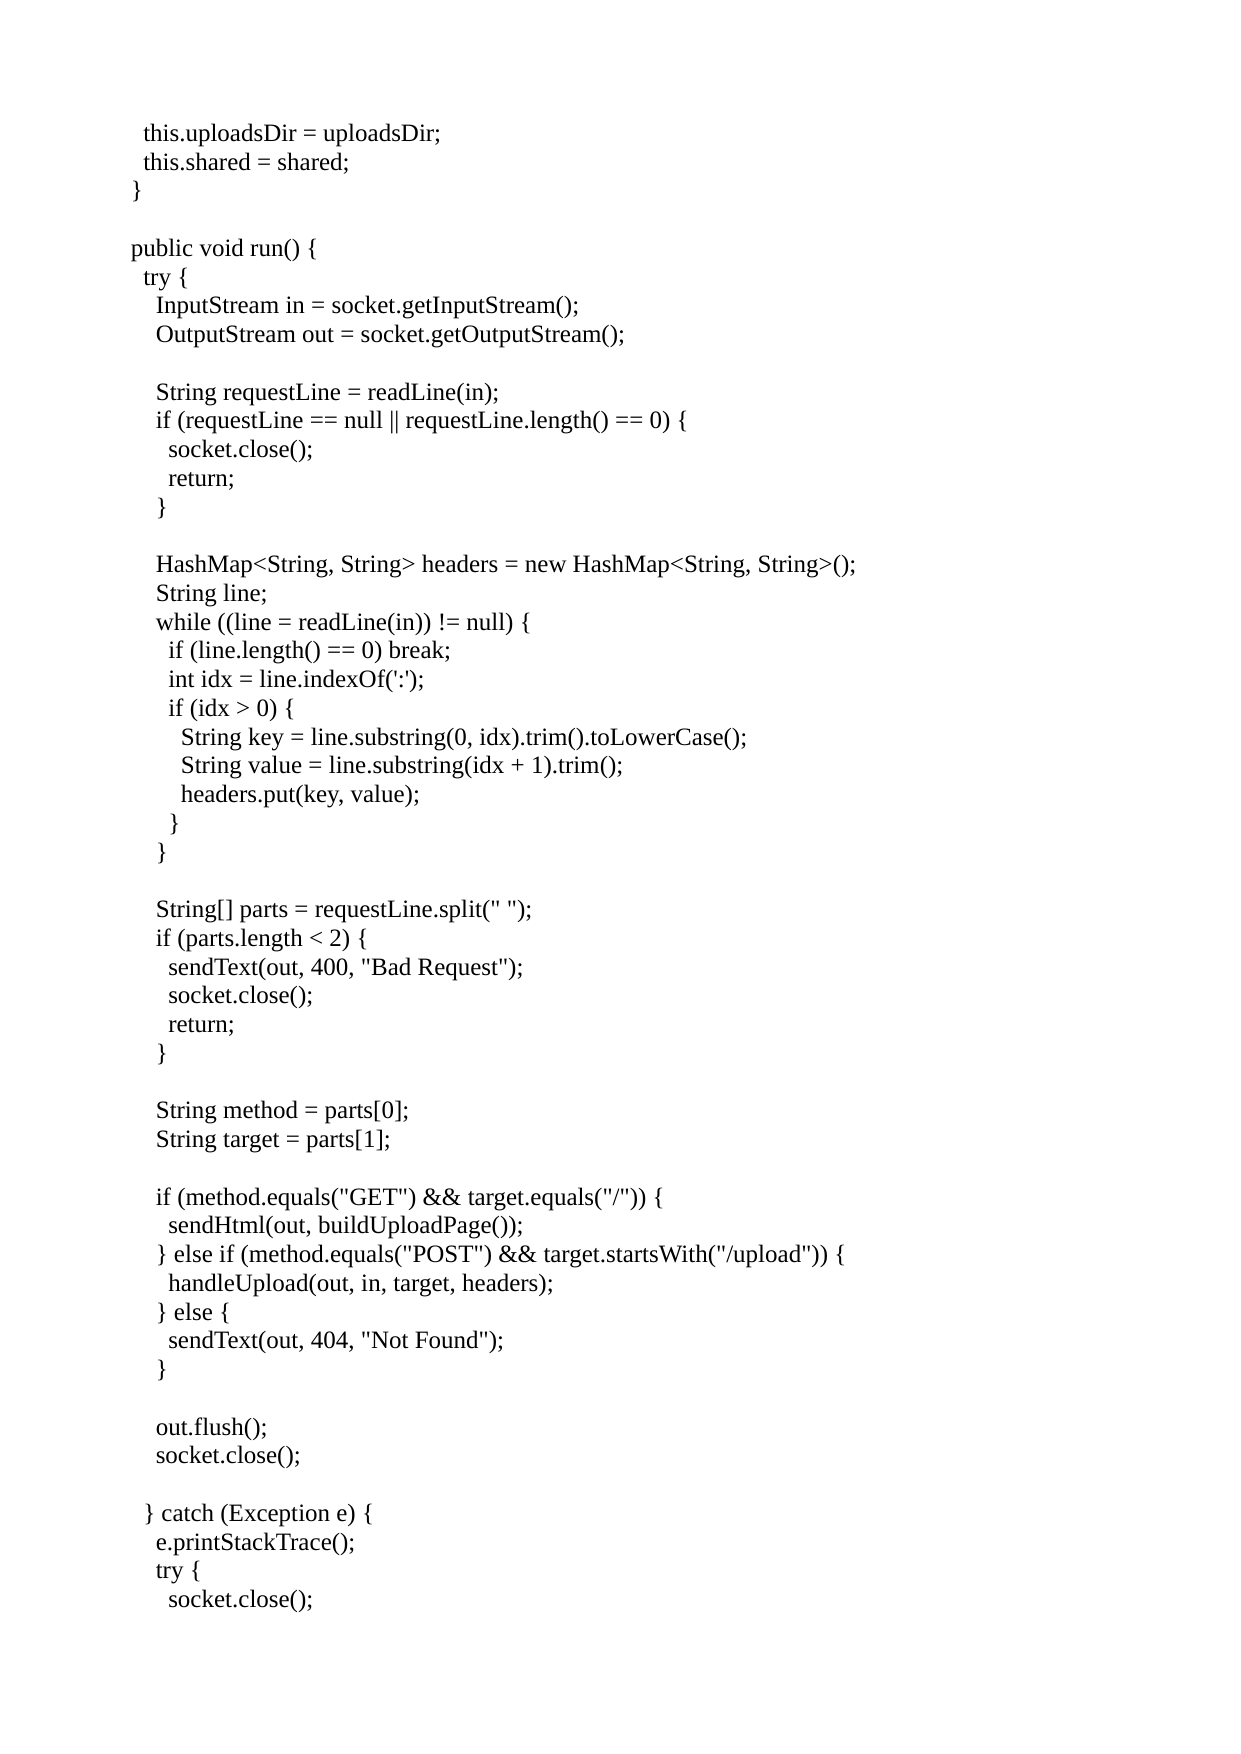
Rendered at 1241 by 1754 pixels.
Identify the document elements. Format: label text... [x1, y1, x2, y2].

text e.printStackTrace(); [118, 1527, 1122, 1556]
text return; [118, 1009, 1122, 1038]
text } [118, 1038, 1122, 1067]
text } else if (method.equals("POST") && target.startsWith("/upload")) { [118, 1239, 1122, 1268]
text int idx = line.indexOf(':'); [118, 664, 1122, 693]
text socket.close(); [118, 1584, 1122, 1613]
text this.shared = shared; [118, 147, 1122, 176]
text socket.close(); [118, 434, 1122, 463]
text if (idx > 0) { [118, 693, 1122, 722]
text } [118, 492, 1122, 521]
text out.flush(); [118, 1412, 1122, 1441]
text String requestLine = readLine(in); [118, 377, 1122, 406]
text sendHtml(out, buildUploadPage()); [118, 1211, 1122, 1239]
text headers.put(key, value); [118, 779, 1122, 808]
text while ((line = readLine(in)) != null) { [118, 607, 1122, 636]
text if (requestLine == null || requestLine.length() == 0) { [118, 406, 1122, 434]
text if (line.length() == 0) break; [118, 636, 1122, 664]
text InputStream in = socket.getInputStream(); [118, 291, 1122, 319]
text socket.close(); [118, 981, 1122, 1009]
text public void run() { [118, 233, 1122, 262]
text OutputStream out = socket.getOutputStream(); [118, 319, 1122, 348]
text HashMap<String, String> headers = new HashMap<String, String>(); [118, 549, 1122, 578]
text } [118, 837, 1122, 866]
text sendText(out, 400, "Bad Request"); [118, 952, 1122, 981]
text String[] parts = requestLine.split(" "); [118, 894, 1122, 923]
text try { [118, 1556, 1122, 1584]
text } [118, 808, 1122, 837]
text handleUpload(out, in, target, headers); [118, 1268, 1122, 1297]
text String method = parts[0]; [118, 1096, 1122, 1124]
text if (method.equals("GET") && target.equals("/")) { [118, 1182, 1122, 1211]
text sendText(out, 404, "Not Found"); [118, 1326, 1122, 1354]
text String value = line.substring(idx + 1).trim(); [118, 751, 1122, 779]
text } [118, 176, 1122, 204]
text return; [118, 463, 1122, 492]
text try { [118, 262, 1122, 291]
text String key = line.substring(0, idx).trim().toLowerCase(); [118, 722, 1122, 751]
text String line; [118, 578, 1122, 607]
text socket.close(); [118, 1441, 1122, 1469]
text this.uploadsDir = uploadsDir; [118, 118, 1122, 147]
text } [118, 1354, 1122, 1383]
text } else { [118, 1297, 1122, 1326]
text if (parts.length < 2) { [118, 923, 1122, 952]
text String target = parts[1]; [118, 1124, 1122, 1153]
text } catch (Exception e) { [118, 1498, 1122, 1527]
